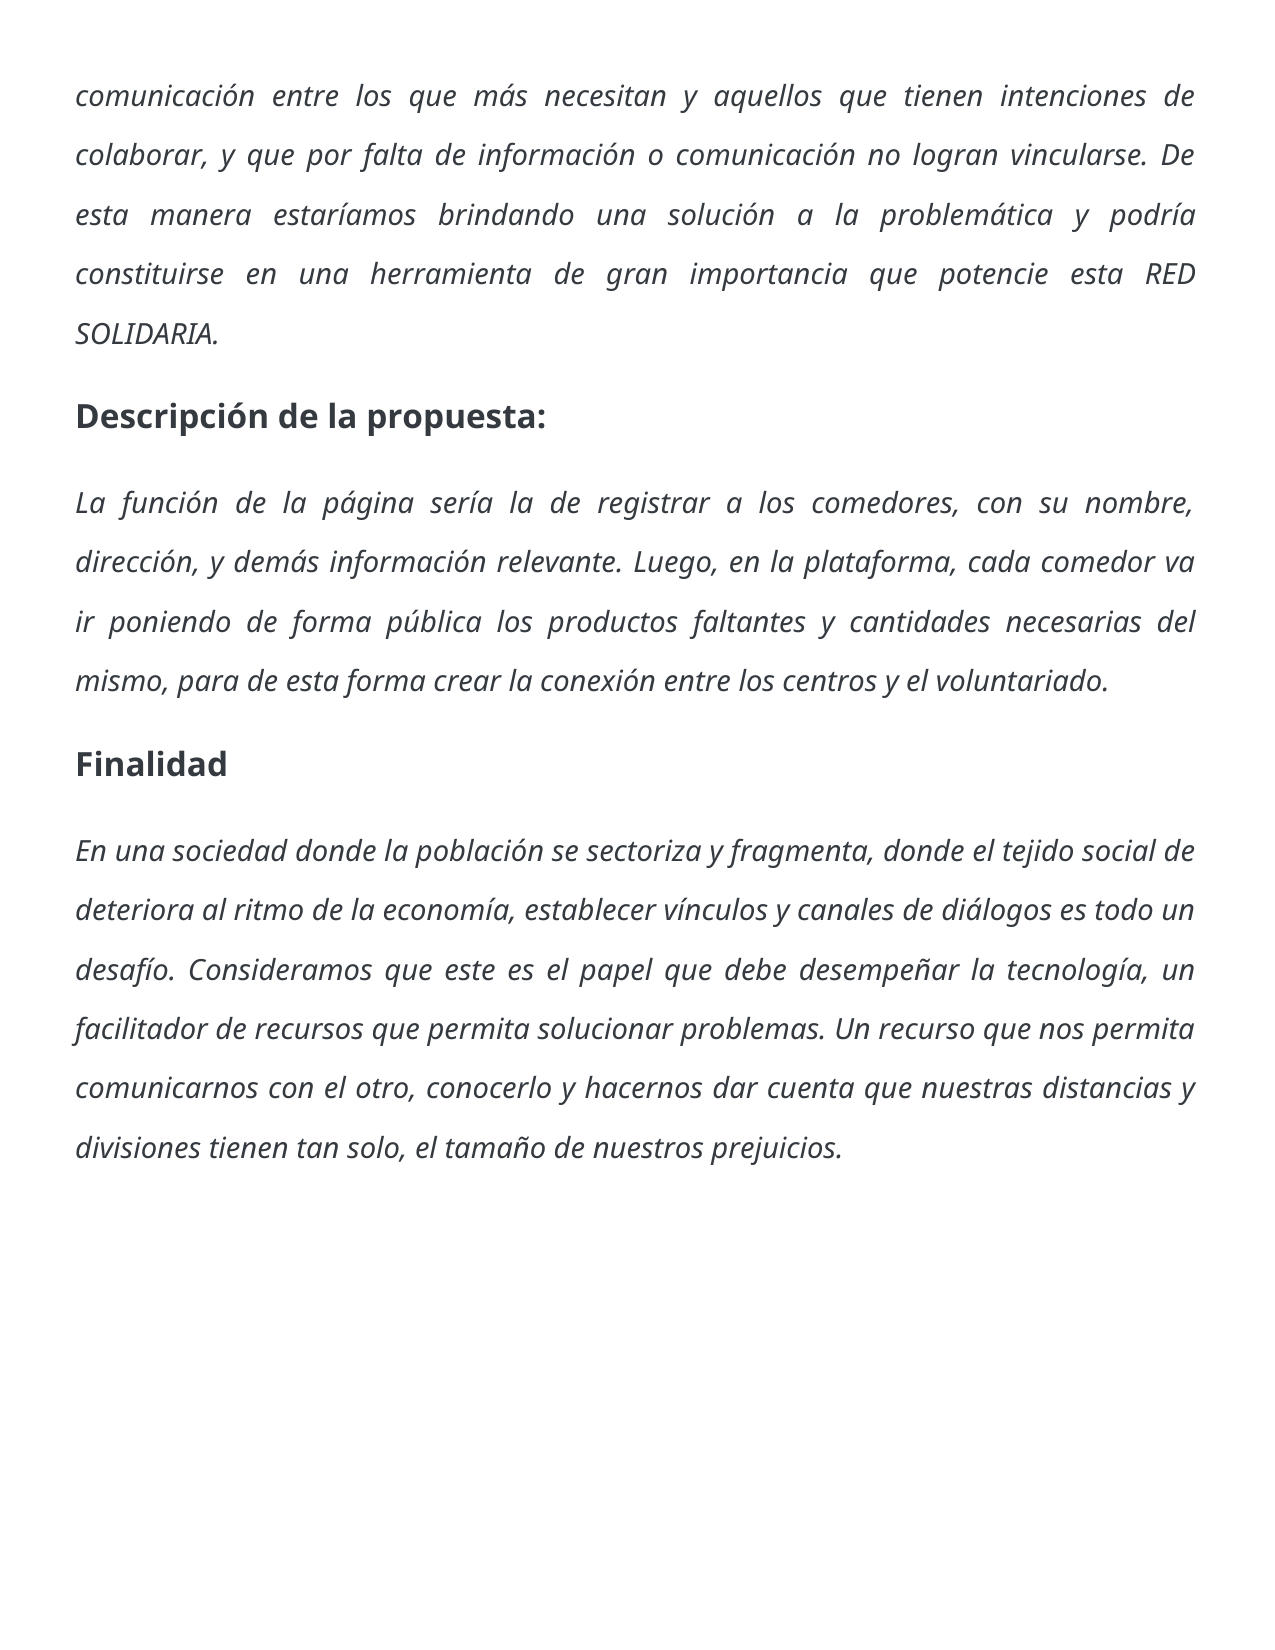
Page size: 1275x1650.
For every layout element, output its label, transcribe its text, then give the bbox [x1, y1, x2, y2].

text Finalidad [75, 741, 1200, 786]
text La función de la página sería la de registrar a los comedores, con su nombre, dirección, y demás información relevante. Luego, en la plataforma, cada comedor va ir poniendo de forma pública los productos faltantes y cantidades necesarias del mismo, para de esta forma crear la conexión entre los centros y el voluntariado. [75, 482, 1200, 700]
text Descripción de la propuesta: [75, 393, 1200, 439]
text comunicación entre los que más necesitan y aquellos que tienen intenciones de colaborar, y que por falta de información o comunicación no logran vincularse. De esta manera estaríamos brindando una solución a la problemática y podría constituirse en una herramienta de gran importancia que potencie esta RED SOLIDARIA. [75, 75, 1200, 353]
text En una sociedad donde la población se sectoriza y fragmenta, donde el tejido social de deteriora al ritmo de la economía, establecer vínculos y canales de diálogos es todo un desafío. Consideramos que este es el papel que debe desempeñar la tecnología, un facilitador de recursos que permita solucionar problemas. Un recurso que nos permita comunicarnos con el otro, conocerlo y hacernos dar cuenta que nuestras distancias y divisiones tienen tan solo, el tamaño de nuestros prejuicios. [75, 830, 1200, 1167]
